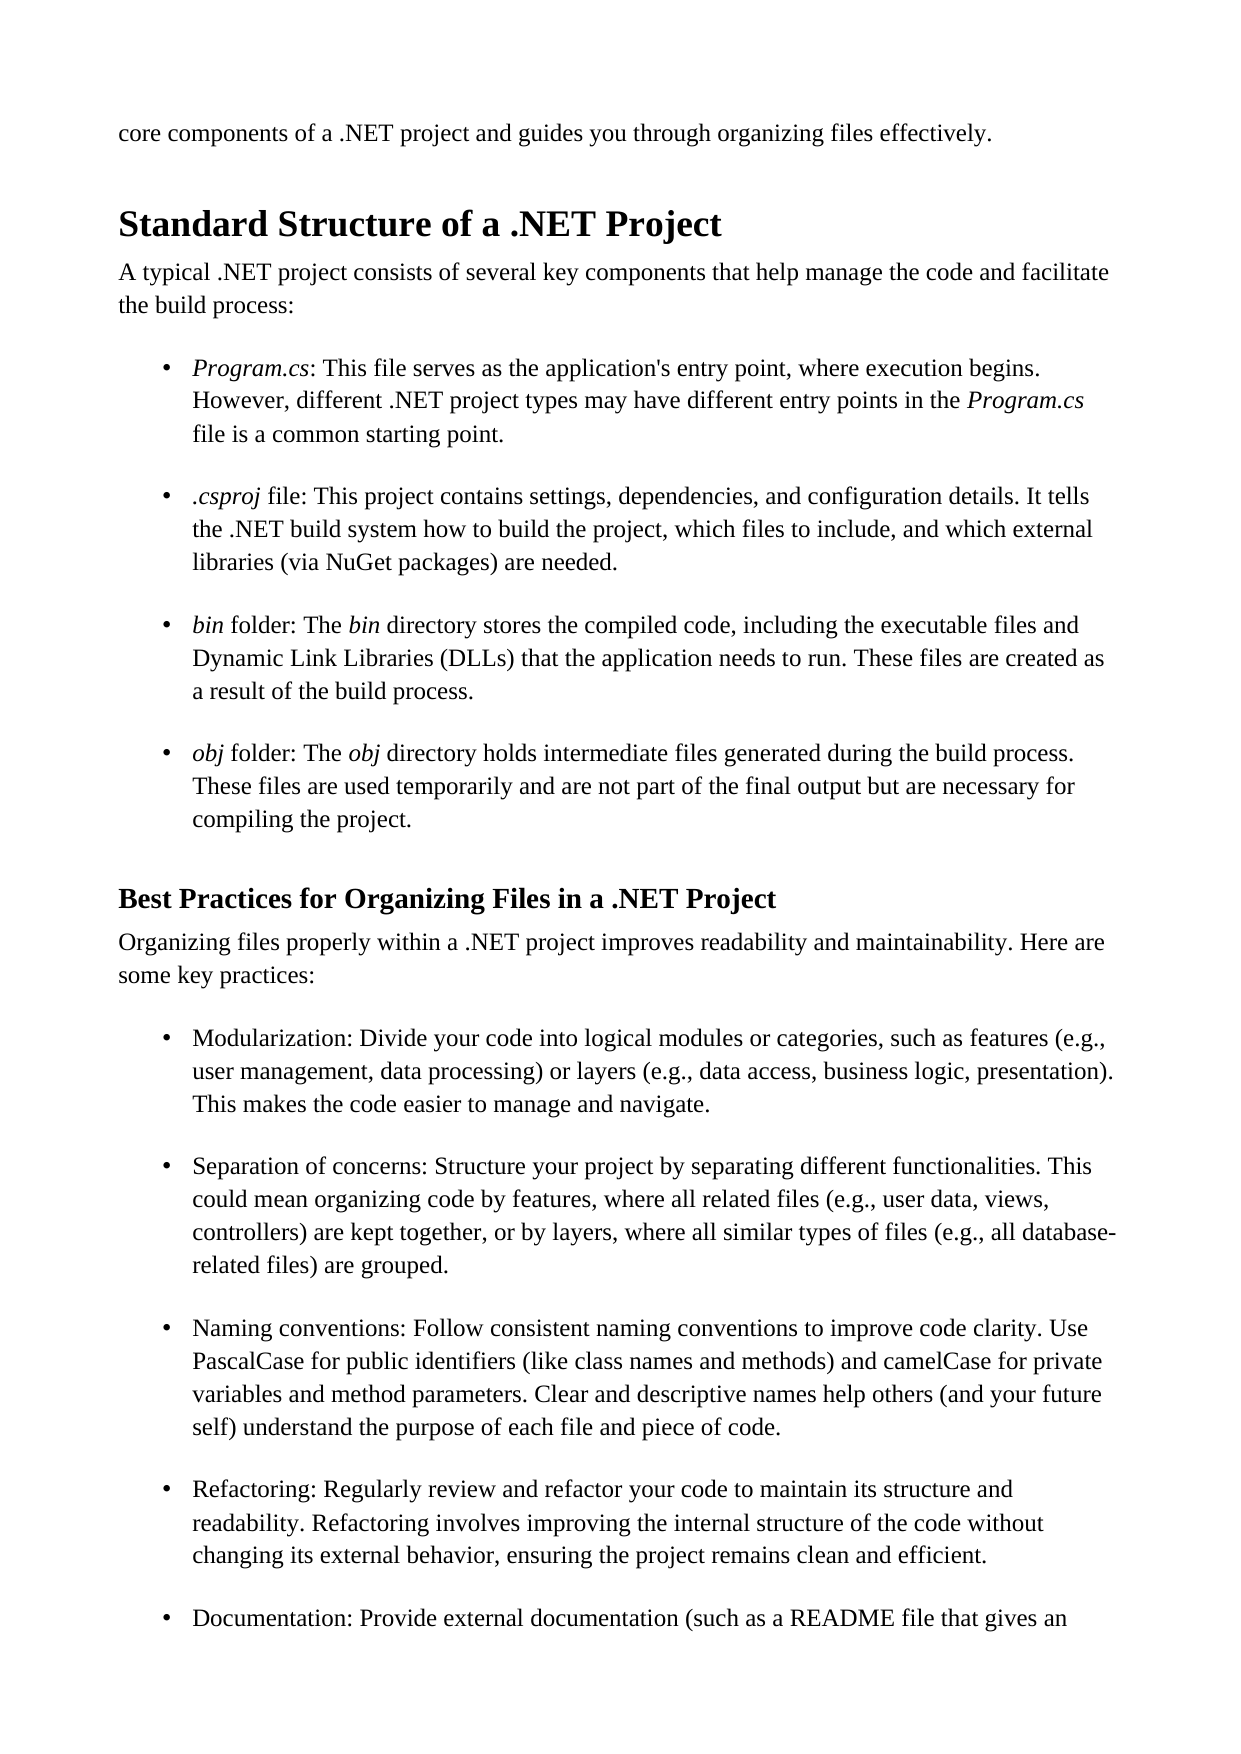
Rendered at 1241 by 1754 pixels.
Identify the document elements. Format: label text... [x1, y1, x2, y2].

list Naming conventions: Follow consistent naming conventions to improve code clarity. Use PascalCase for public identifiers (like class names and methods) and camelCase for private variables and method parameters. Clear and descriptive names help others (and your future self) understand the purpose of each file and piece of code. [162, 1313, 1122, 1441]
text A typical .NET project consists of several key components that help manage the code and facilitate the build process: [118, 257, 1122, 319]
list Documentation: Provide external documentation (such as a README file that gives an [162, 1603, 1122, 1632]
list obj folder: The obj directory holds intermediate files generated during the build process. These files are used temporarily and are not part of the final output but are necessary for compiling the project. [162, 738, 1122, 833]
list Modularization: Divide your code into logical modules or categories, such as features (e.g., user management, data processing) or layers (e.g., data access, business logic, presentation). This makes the code easier to manage and navigate. [162, 1023, 1122, 1118]
list Program.cs: This file serves as the application's entry point, where execution begins. However, different .NET project types may have different entry points in the Program.cs file is a common starting point. [162, 353, 1122, 447]
list .csproj file: This project contains settings, dependencies, and configuration details. It tells the .NET build system how to build the project, which files to include, and which external libraries (via NuGet packages) are needed. [162, 481, 1122, 576]
text core components of a .NET project and guides you through organizing files effectively. [118, 118, 1122, 147]
subtitle Best Practices for Organizing Files in a .NET Project [118, 881, 1122, 915]
list Refactoring: Regularly review and refactor your code to maintain its structure and readability. Refactoring involves improving the internal structure of the code without changing its external behavior, ensuring the project remains clean and efficient. [162, 1474, 1122, 1569]
text Organizing files properly within a .NET project improves readability and maintainability. Here are some key practices: [118, 927, 1122, 989]
subtitle Standard Structure of a .NET Project [118, 201, 1122, 244]
list Separation of concerns: Structure your project by separating different functionalities. This could mean organizing code by features, where all related files (e.g., user data, views, controllers) are kept together, or by layers, where all similar types of files (e.g., all database-related files) are grouped. [162, 1151, 1122, 1279]
list bin folder: The bin directory stores the compiled code, including the executable files and Dynamic Link Libraries (DLLs) that the application needs to run. These files are created as a result of the build process. [162, 610, 1122, 704]
